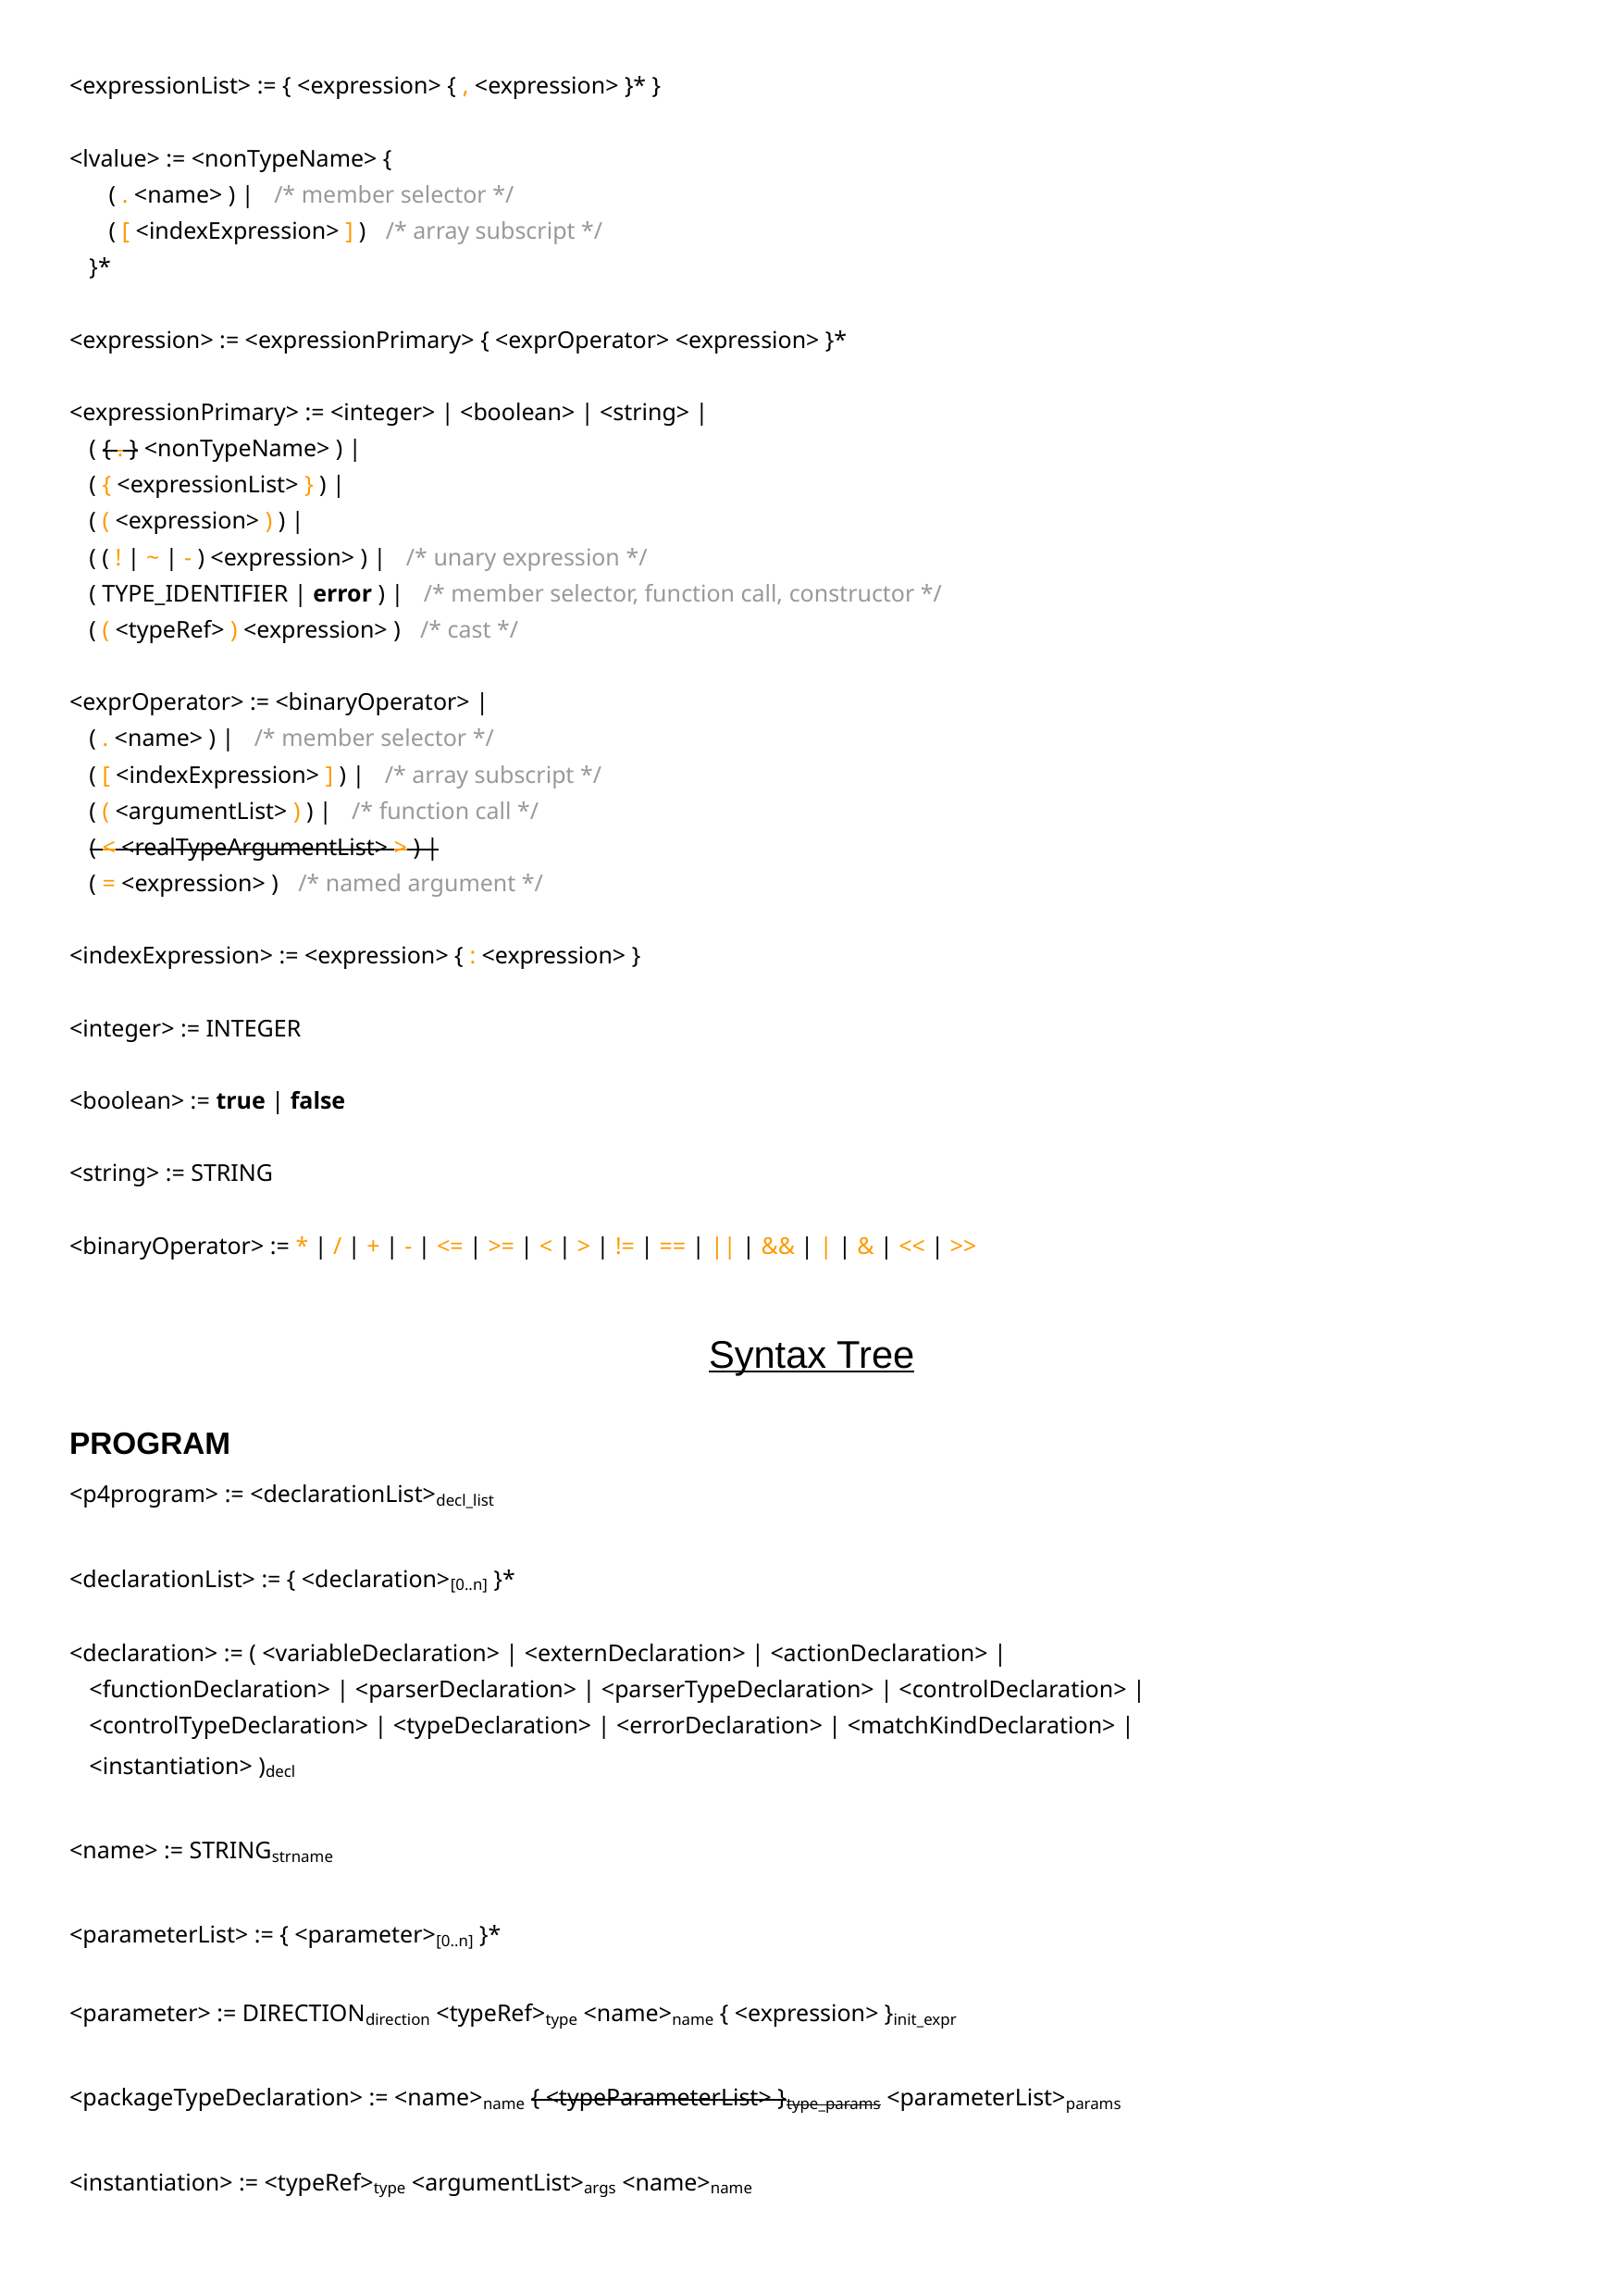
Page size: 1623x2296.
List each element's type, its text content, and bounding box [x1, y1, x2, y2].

text <exprOperator> := <binaryOperator> | [69, 686, 1554, 717]
text ( ( <typeRef> ) <expression> ) /* cast */ [69, 613, 1554, 645]
text ( TYPE_IDENTIFIER | error ) | /* member selector, function call, constructor */ [69, 577, 1554, 608]
text <parameterList> := { <parameter>[0..n] }* [69, 1915, 1554, 1951]
text <string> := STRING [69, 1157, 1554, 1188]
text ( { . } <nonTypeName> ) | [69, 432, 1554, 464]
text <instantiation> )decl [69, 1745, 1554, 1782]
text ( ( <argumentList> ) ) | /* function call */ [69, 794, 1554, 825]
text ( . <name> ) | /* member selector */ [69, 178, 1554, 210]
text ( . <name> ) | /* member selector */ [69, 722, 1554, 753]
text <binaryOperator> := * | / | + | - | <= | >= | < | > | != | == | || | && | | | & | << | >> [69, 1229, 1554, 1260]
text <integer> := INTEGER [69, 1011, 1554, 1043]
text ( [ <indexExpression> ] ) | /* array subscript */ [69, 758, 1554, 789]
text ( { <expressionList> } ) | [69, 468, 1554, 500]
text <controlTypeDeclaration> | <typeDeclaration> | <errorDeclaration> | <matchKindDeclaration> | [69, 1709, 1554, 1741]
text <expressionList> := { <expression> { , <expression> }* } [69, 69, 1554, 101]
text <parameter> := DIRECTIONdirection <typeRef>type <name>name { <expression> }init_expr [69, 1992, 1554, 2029]
text ( < <realTypeArgumentList> > ) | [69, 830, 1554, 863]
text <lvalue> := <nonTypeName> { [69, 142, 1554, 173]
subtitle PROGRAM [69, 1425, 1554, 1460]
text <p4program> := <declarationList>decl_list [69, 1474, 1554, 1510]
text <name> := STRINGstrname [69, 1830, 1554, 1867]
text }* [69, 251, 1554, 282]
text <boolean> := true | false [69, 1085, 1554, 1116]
text <indexExpression> := <expression> { : <expression> } [69, 939, 1554, 971]
text <functionDeclaration> | <parserDeclaration> | <parserTypeDeclaration> | <controlDeclaration> | [69, 1673, 1554, 1705]
subtitle Syntax Tree [69, 1332, 1554, 1376]
text <expressionPrimary> := <integer> | <boolean> | <string> | [69, 395, 1554, 428]
text ( ( <expression> ) ) | [69, 504, 1554, 536]
text ( [ <indexExpression> ] ) /* array subscript */ [69, 215, 1554, 246]
text ( ( ! | ~ | - ) <expression> ) | /* unary expression */ [69, 540, 1554, 572]
text <declarationList> := { <declaration>[0..n] }* [69, 1558, 1554, 1595]
text <packageTypeDeclaration> := <name>name { <typeParameterList> }type_params <parameterList>params [69, 2078, 1554, 2114]
text ( = <expression> ) /* named argument */ [69, 867, 1554, 899]
text <instantiation> := <typeRef>type <argumentList>args <name>name [69, 2162, 1554, 2199]
text <expression> := <expressionPrimary> { <exprOperator> <expression> }* [69, 323, 1554, 354]
text <declaration> := ( <variableDeclaration> | <externDeclaration> | <actionDeclaration> | [69, 1637, 1554, 1669]
